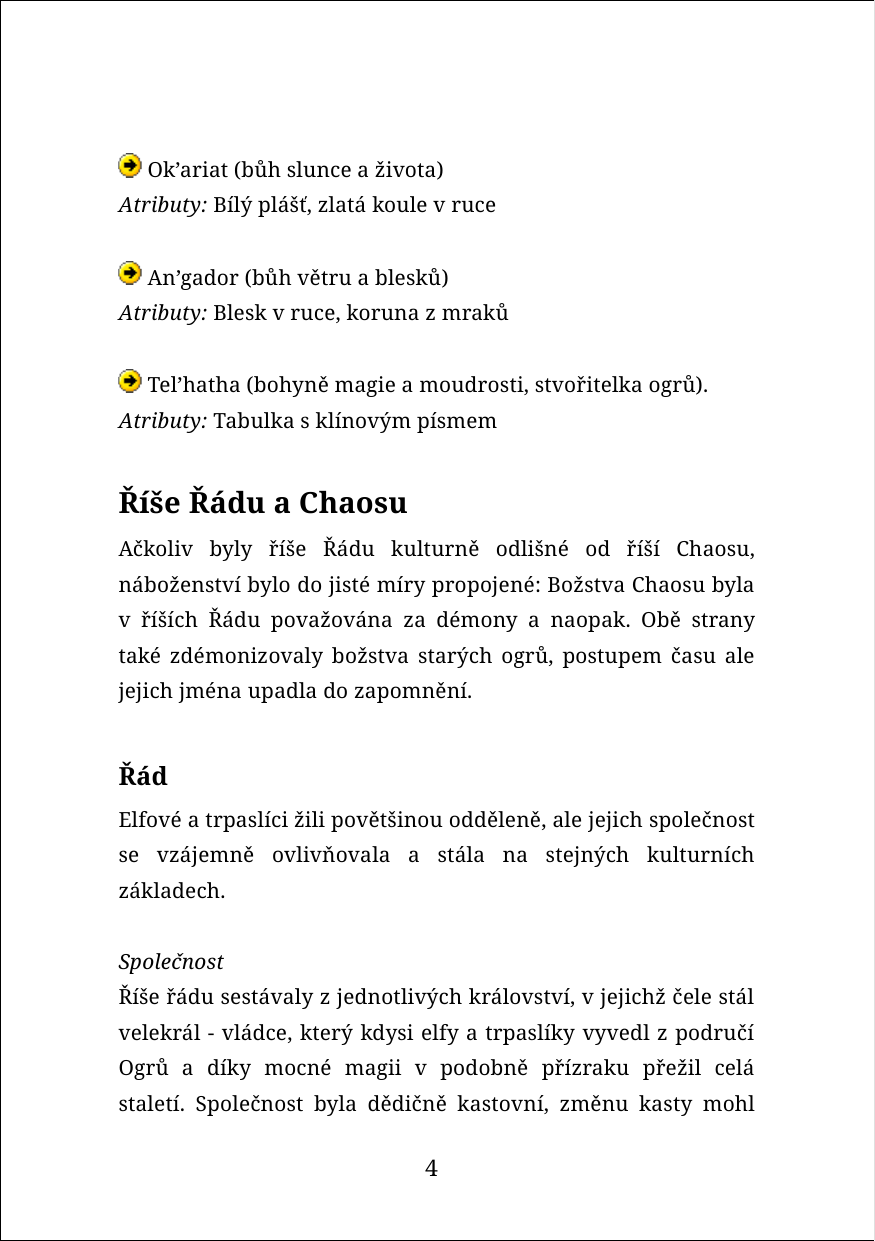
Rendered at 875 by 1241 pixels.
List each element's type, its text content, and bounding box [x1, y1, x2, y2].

subtitle Řád [118, 759, 756, 793]
subtitle Říše Řádu a Chaosu [118, 483, 756, 522]
text Ačkoliv byly říše Řádu kulturně odlišné od říší Chaosu, náboženství bylo do jisté míry propojené: Božstva Chaosu byla v říších Řádu považována za démony a naopak. Obě strany také zdémonizovaly božstva starých ogrů, postupem času ale jejich jména upadla do zapomnění. [118, 534, 756, 705]
text Elfové a trpaslíci žili povětšinou odděleně, ale jejich společnost se vzájemně ovlivňovala a stála na stejných kulturních základech. Společnost Říše řádu sestávaly z jednotlivých království, v jejichž čele stál velekrál - vládce, který kdysi elfy a trpaslíky vyvedl z područí Ogrů a díky mocné magii v podobně přízraku přežil celá staletí. Společnost byla dědičně kastovní, změnu kasty mohl [118, 805, 756, 1117]
picture [118, 369, 142, 393]
picture [118, 153, 142, 178]
text Ok’ariat (bůh slunce a života) Atributy: Bílý plášť, zlatá koule v ruce An’gador (bůh větru a blesků) Atributy: Blesk v ruce, koruna z mraků Tel’hatha (bohyně magie a moudrosti, stvořitelka ogrů). Atributy: Tabulka s klínovým písmem [118, 118, 756, 434]
picture [118, 261, 142, 285]
